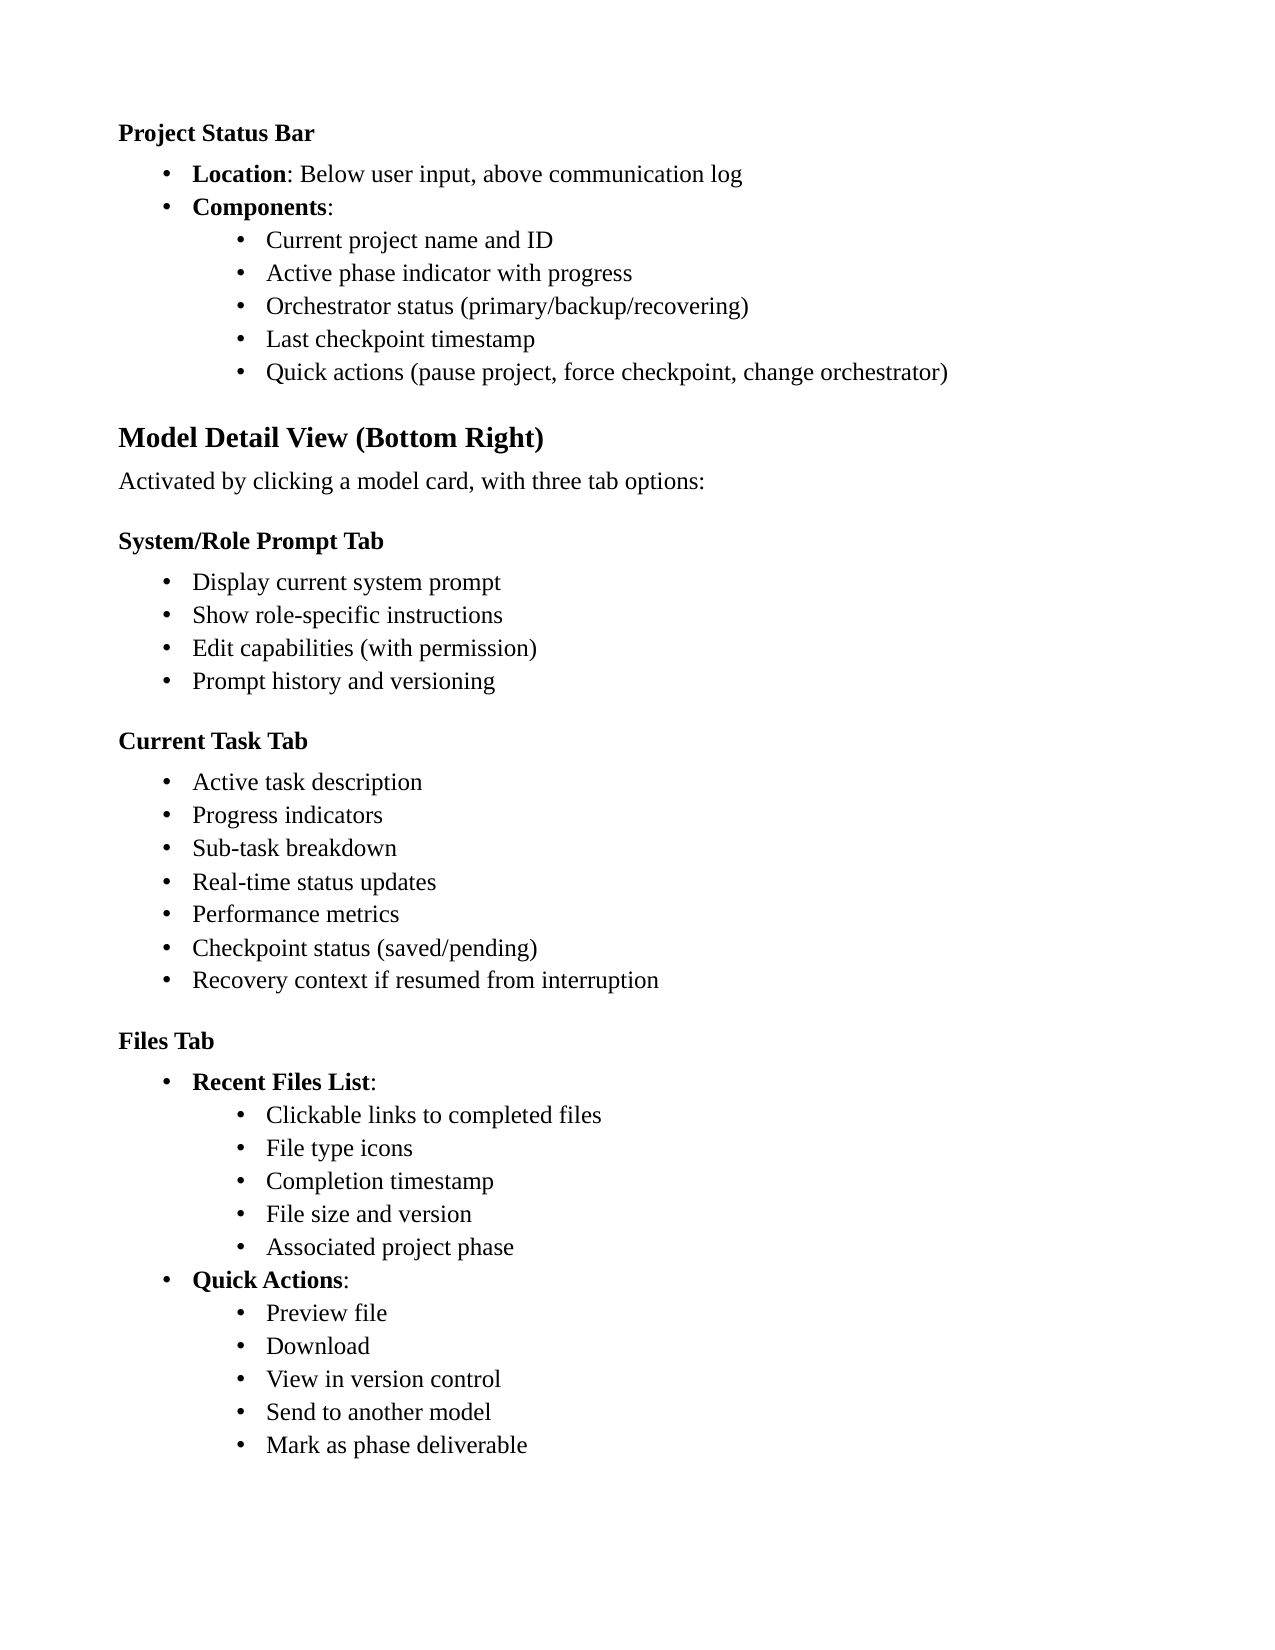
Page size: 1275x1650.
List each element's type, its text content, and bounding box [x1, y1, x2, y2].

list Performance metrics [162, 899, 1157, 928]
subtitle Files Tab [118, 1026, 1157, 1054]
list Components: [162, 192, 1157, 221]
list Active phase indicator with progress [236, 258, 1157, 287]
list Last checkpoint timestamp [236, 324, 1157, 353]
list Edit capabilities (with permission) [162, 633, 1157, 662]
list Clickable links to completed files [236, 1100, 1157, 1129]
list View in version control [236, 1364, 1157, 1393]
text Activated by clicking a model card, with three tab options: [118, 466, 1157, 494]
list Download [236, 1331, 1157, 1360]
list Location: Below user input, above communication log [162, 159, 1157, 188]
list Show role-specific instructions [162, 600, 1157, 629]
list Recovery context if resumed from interruption [162, 966, 1157, 994]
list Checkpoint status (saved/pending) [162, 933, 1157, 961]
list Completion timestamp [236, 1166, 1157, 1195]
subtitle Current Task Tab [118, 726, 1157, 755]
list File type icons [236, 1133, 1157, 1162]
list Display current system prompt [162, 567, 1157, 596]
list Mark as phase deliverable [236, 1430, 1157, 1459]
list Orchestrator status (primary/backup/recovering) [236, 291, 1157, 320]
list Current project name and ID [236, 225, 1157, 254]
subtitle System/Role Prompt Tab [118, 526, 1157, 554]
list Send to another model [236, 1397, 1157, 1426]
subtitle Project Status Bar [118, 118, 1157, 147]
list Prompt history and versioning [162, 666, 1157, 695]
list Preview file [236, 1298, 1157, 1327]
list Progress indicators [162, 801, 1157, 829]
list Associated project phase [236, 1232, 1157, 1261]
list Active task description [162, 767, 1157, 796]
subtitle Model Detail View (Bottom Right) [118, 420, 1157, 453]
list Quick Actions: [162, 1265, 1157, 1294]
list Quick actions (pause project, force checkpoint, change orchestrator) [236, 357, 1157, 386]
list File size and version [236, 1199, 1157, 1228]
list Real-time status updates [162, 867, 1157, 895]
list Recent Files List: [162, 1067, 1157, 1096]
list Sub-task breakdown [162, 833, 1157, 862]
